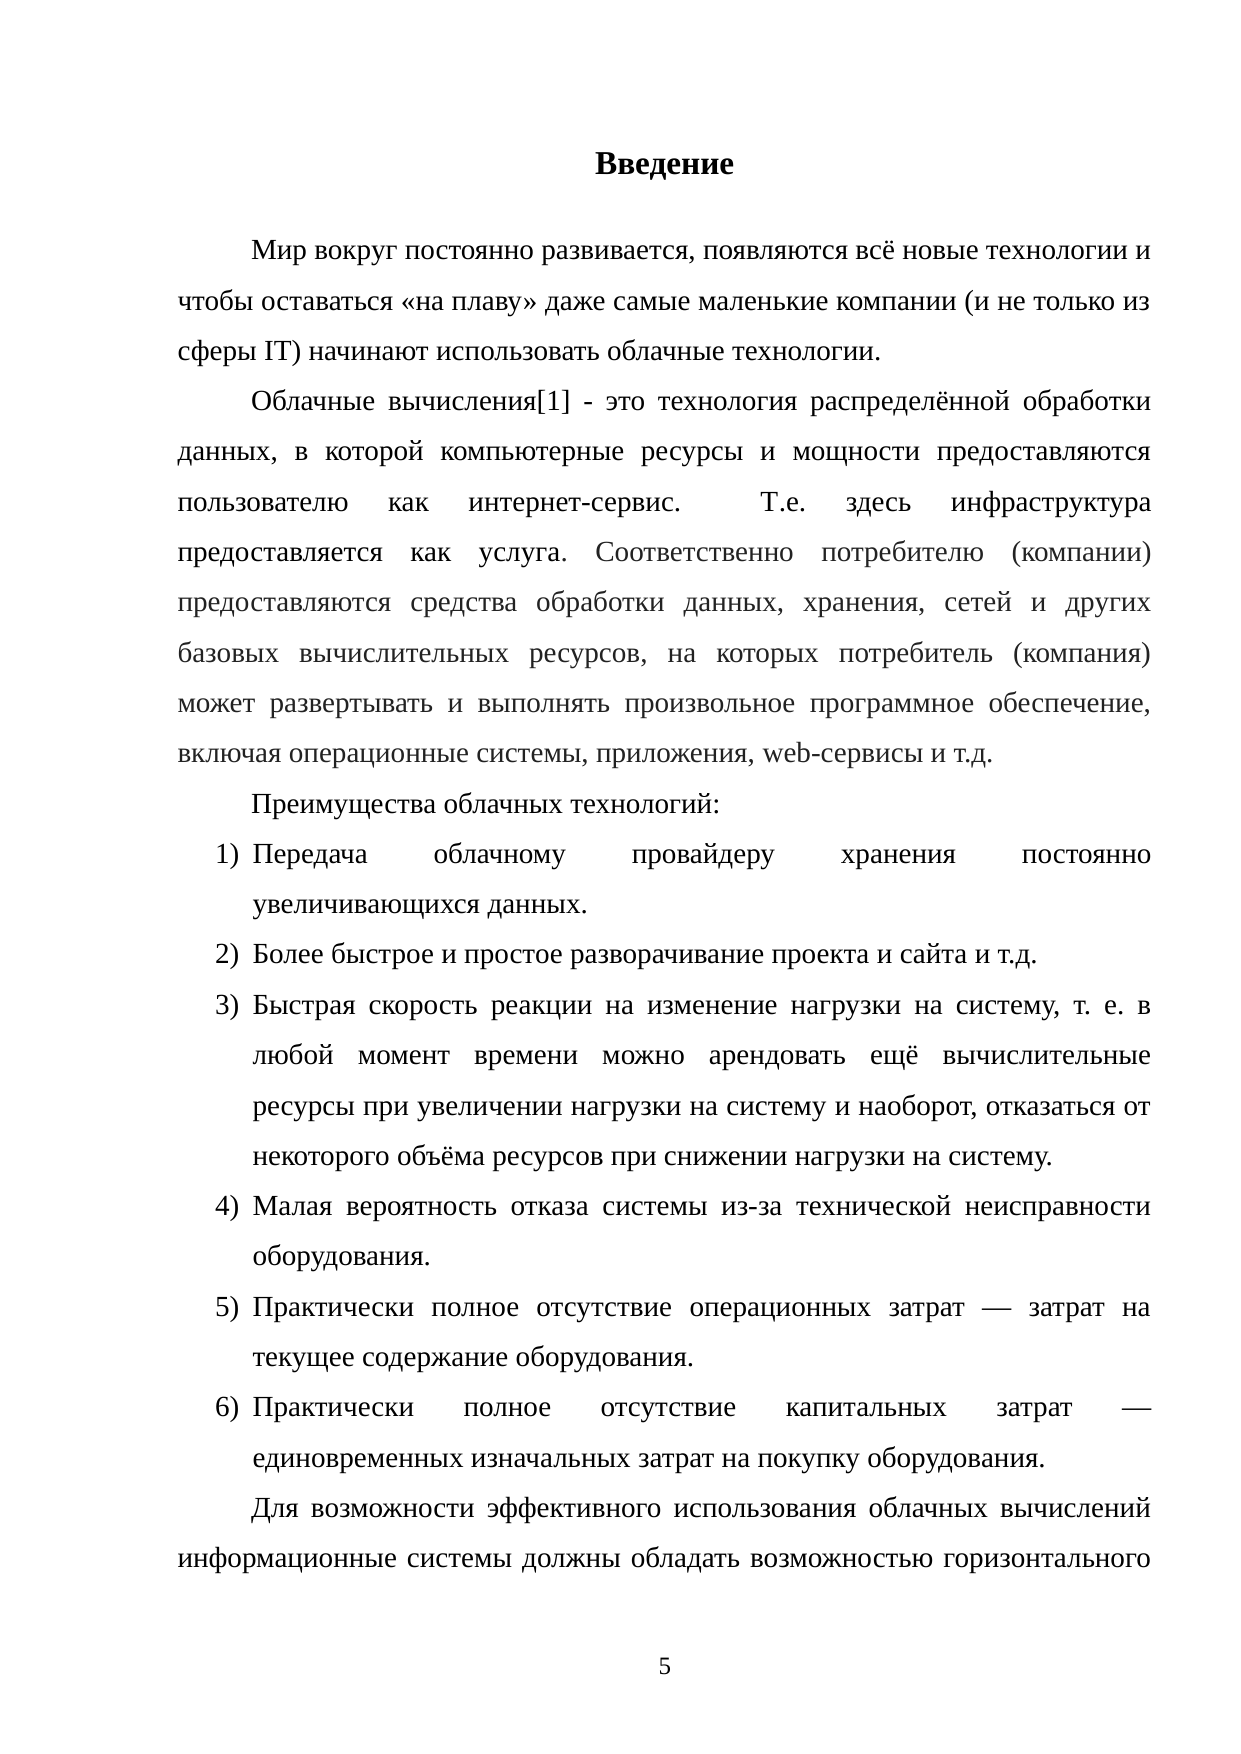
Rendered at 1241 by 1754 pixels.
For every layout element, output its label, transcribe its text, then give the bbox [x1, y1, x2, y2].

list Быстрая скорость реакции на изменение нагрузки на систему, т. е. в любой момент времени можно арендовать ещё вычислительные ресурсы при увеличении нагрузки на систему и наоборот, отказаться от некоторого объёма ресурсов при снижении нагрузки на систему. [215, 987, 1152, 1171]
list Передача облачному провайдеру хранения постоянно увеличивающихся данных. [215, 836, 1152, 920]
list Практически полное отсутствие операционных затрат — затрат на текущее содержание оборудования. [215, 1289, 1152, 1373]
list Более быстрое и простое разворачивание проекта и сайта и т.д. [215, 937, 1152, 970]
list Малая вероятность отказа системы из-за технической неисправности оборудования. [215, 1188, 1152, 1272]
text Для возможности эффективного использования облачных вычислений информационные системы должны обладать возможностью горизонтального [177, 1490, 1152, 1574]
subtitle Введение [177, 143, 1152, 181]
text Облачные вычисления[1] - это технология распределённой обработки данных, в которой компьютерные ресурсы и мощности предоставляются пользователю как интернет-сервис. Т.е. здесь инфраструктура предоставляется как услуга. Соответственно потребителю (компании) предоставляются средства обработки данных, хранения, сетей и других базовых вычислительных ресурсов, на которых потребитель (компания) может развертывать и выполнять произвольное программное обеспечение, включая операционные системы, приложения, web-сервисы и т.д. [177, 383, 1152, 769]
list Практически полное отсутствие капитальных затрат — единовременных изначальных затрат на покупку оборудования. [215, 1389, 1152, 1473]
text Мир вокруг постоянно развивается, появляются всё новые технологии и чтобы оставаться «на плаву» даже самые маленькие компании (и не только из сферы IT) начинают использовать облачные технологии. [177, 232, 1152, 366]
text Преимущества облачных технологий: [177, 786, 1152, 819]
